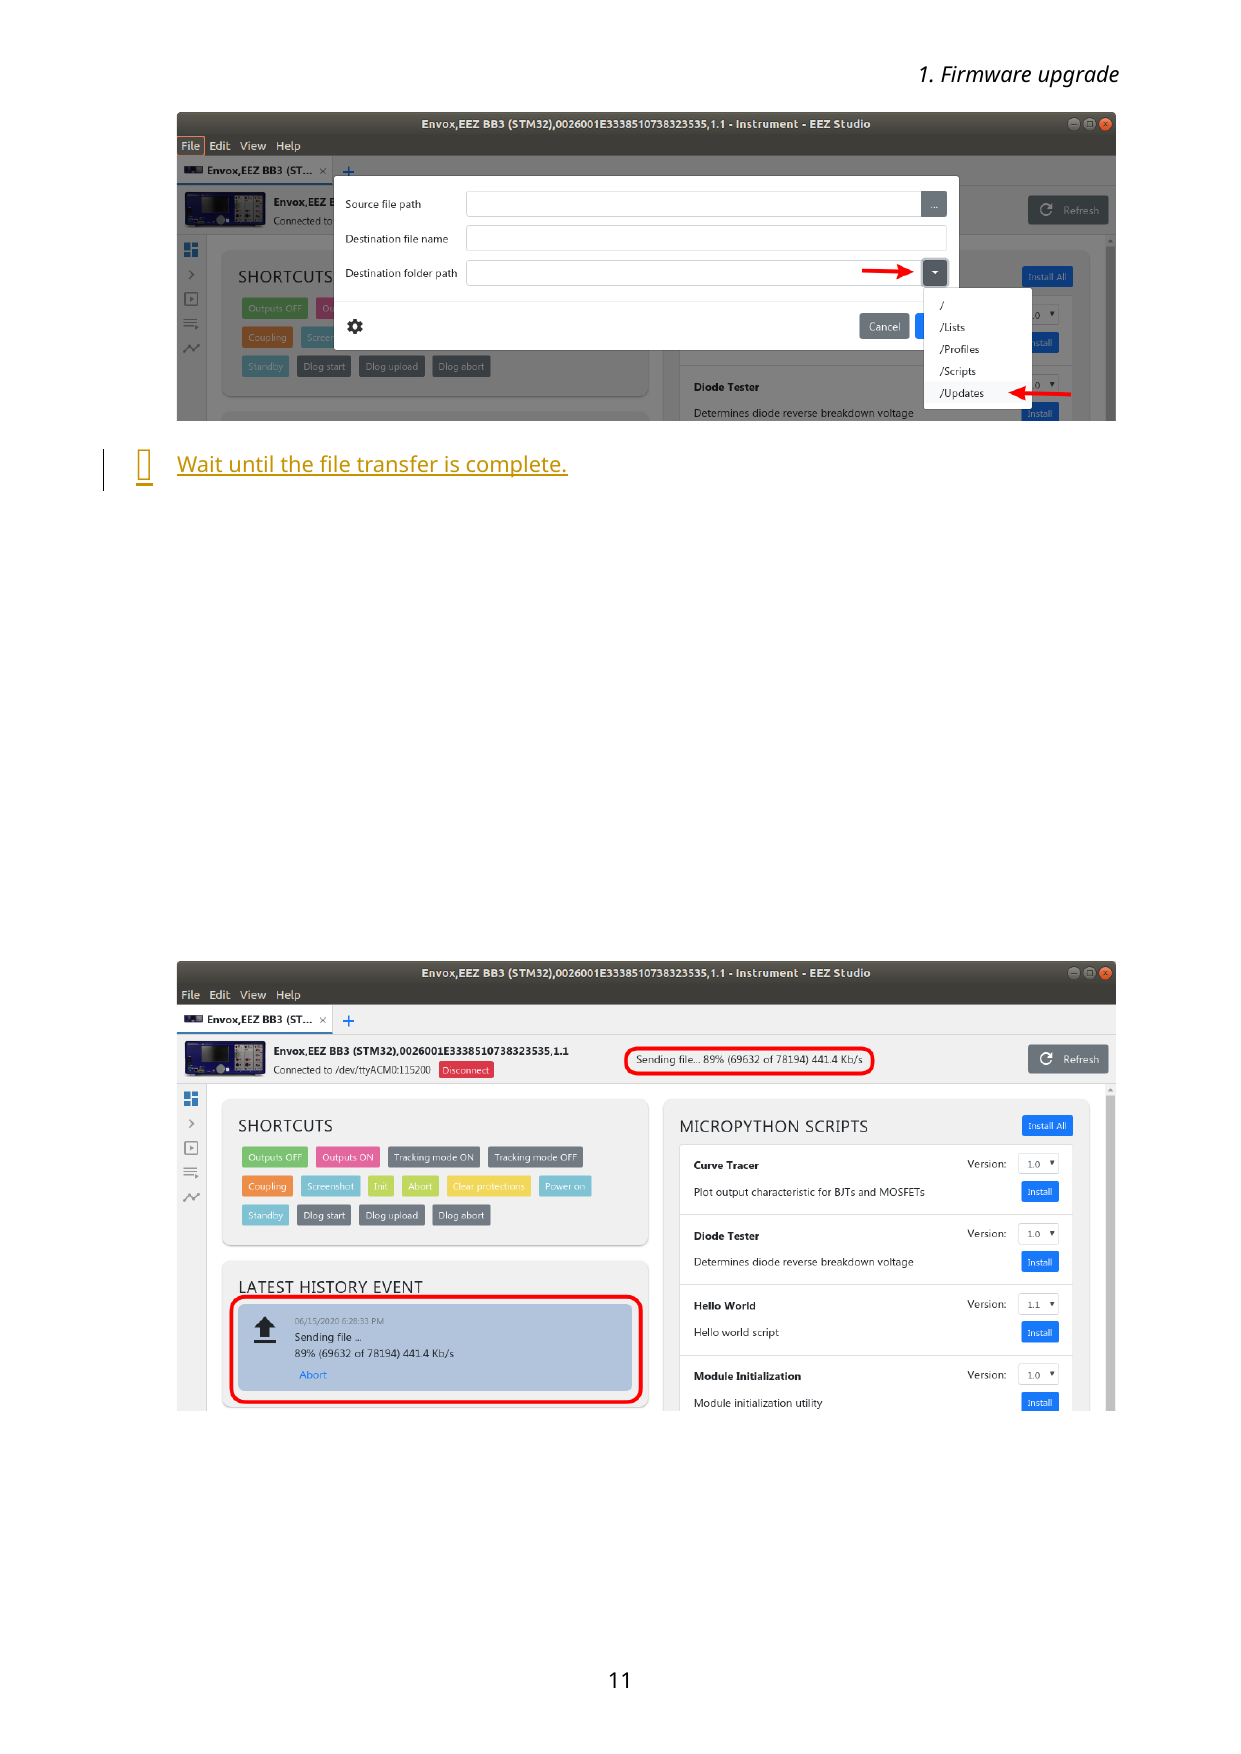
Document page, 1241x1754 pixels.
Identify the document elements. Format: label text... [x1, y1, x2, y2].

picture [176, 961, 1116, 1411]
table_cell  [118, 443, 171, 1434]
table_cell Wait until the file transfer is complete. [171, 443, 1122, 1434]
table_cell [171, 107, 1122, 443]
picture [176, 112, 1116, 421]
table_cell [118, 107, 171, 443]
